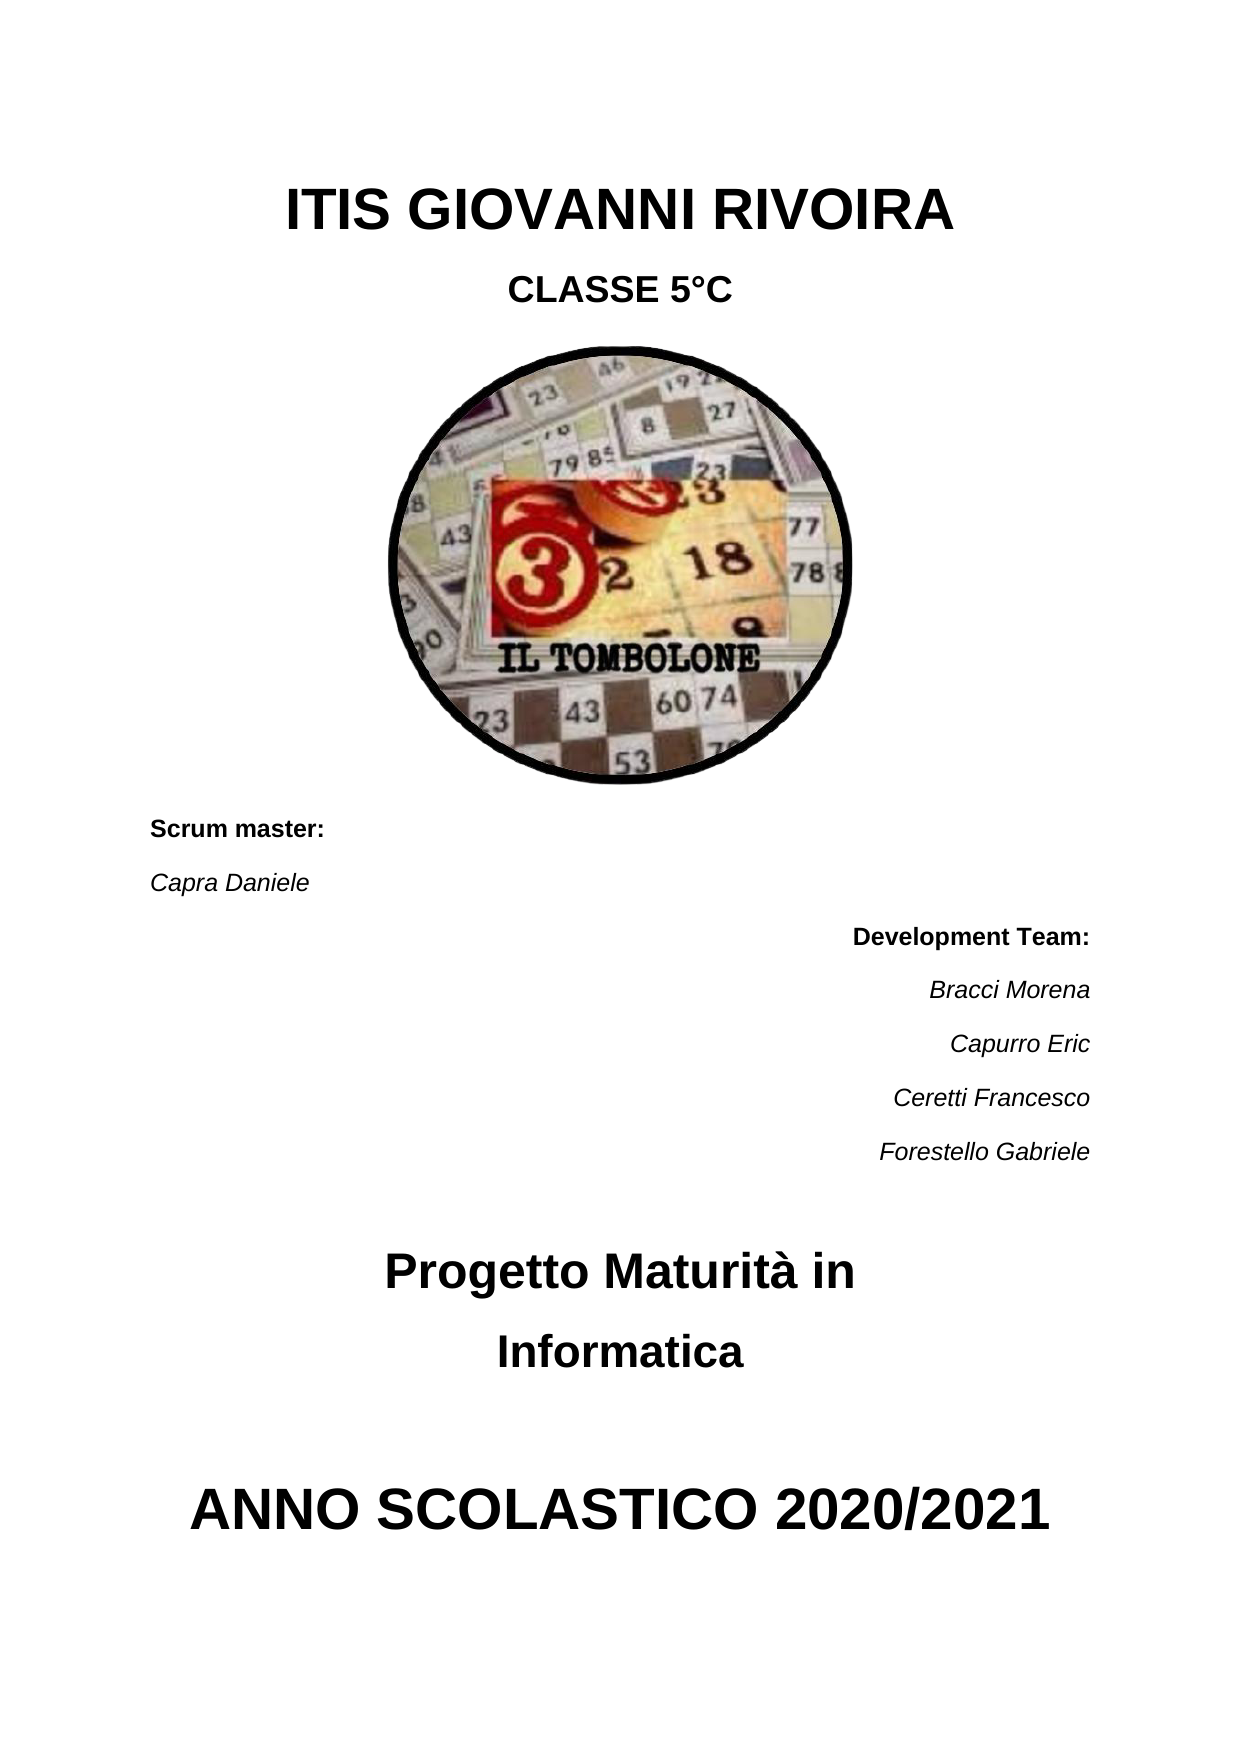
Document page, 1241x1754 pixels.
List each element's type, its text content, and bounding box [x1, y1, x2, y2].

text Scrum master: [150, 814, 1090, 843]
text Capurro Eric [150, 1029, 1090, 1058]
text Bracci Morena [150, 975, 1090, 1004]
text ANNO SCOLASTICO 2020/2021 [150, 1475, 1090, 1542]
text Capra Daniele [150, 868, 1090, 897]
text Progetto Maturità in [150, 1242, 1090, 1299]
text ITIS GIOVANNI RIVOIRA [150, 175, 1090, 242]
picture [387, 346, 853, 785]
text CLASSE 5°C [150, 267, 1090, 310]
text Informatica [150, 1324, 1090, 1377]
text Forestello Gabriele [150, 1137, 1090, 1165]
text Development Team: [150, 922, 1090, 950]
text Ceretti Francesco [150, 1083, 1090, 1112]
